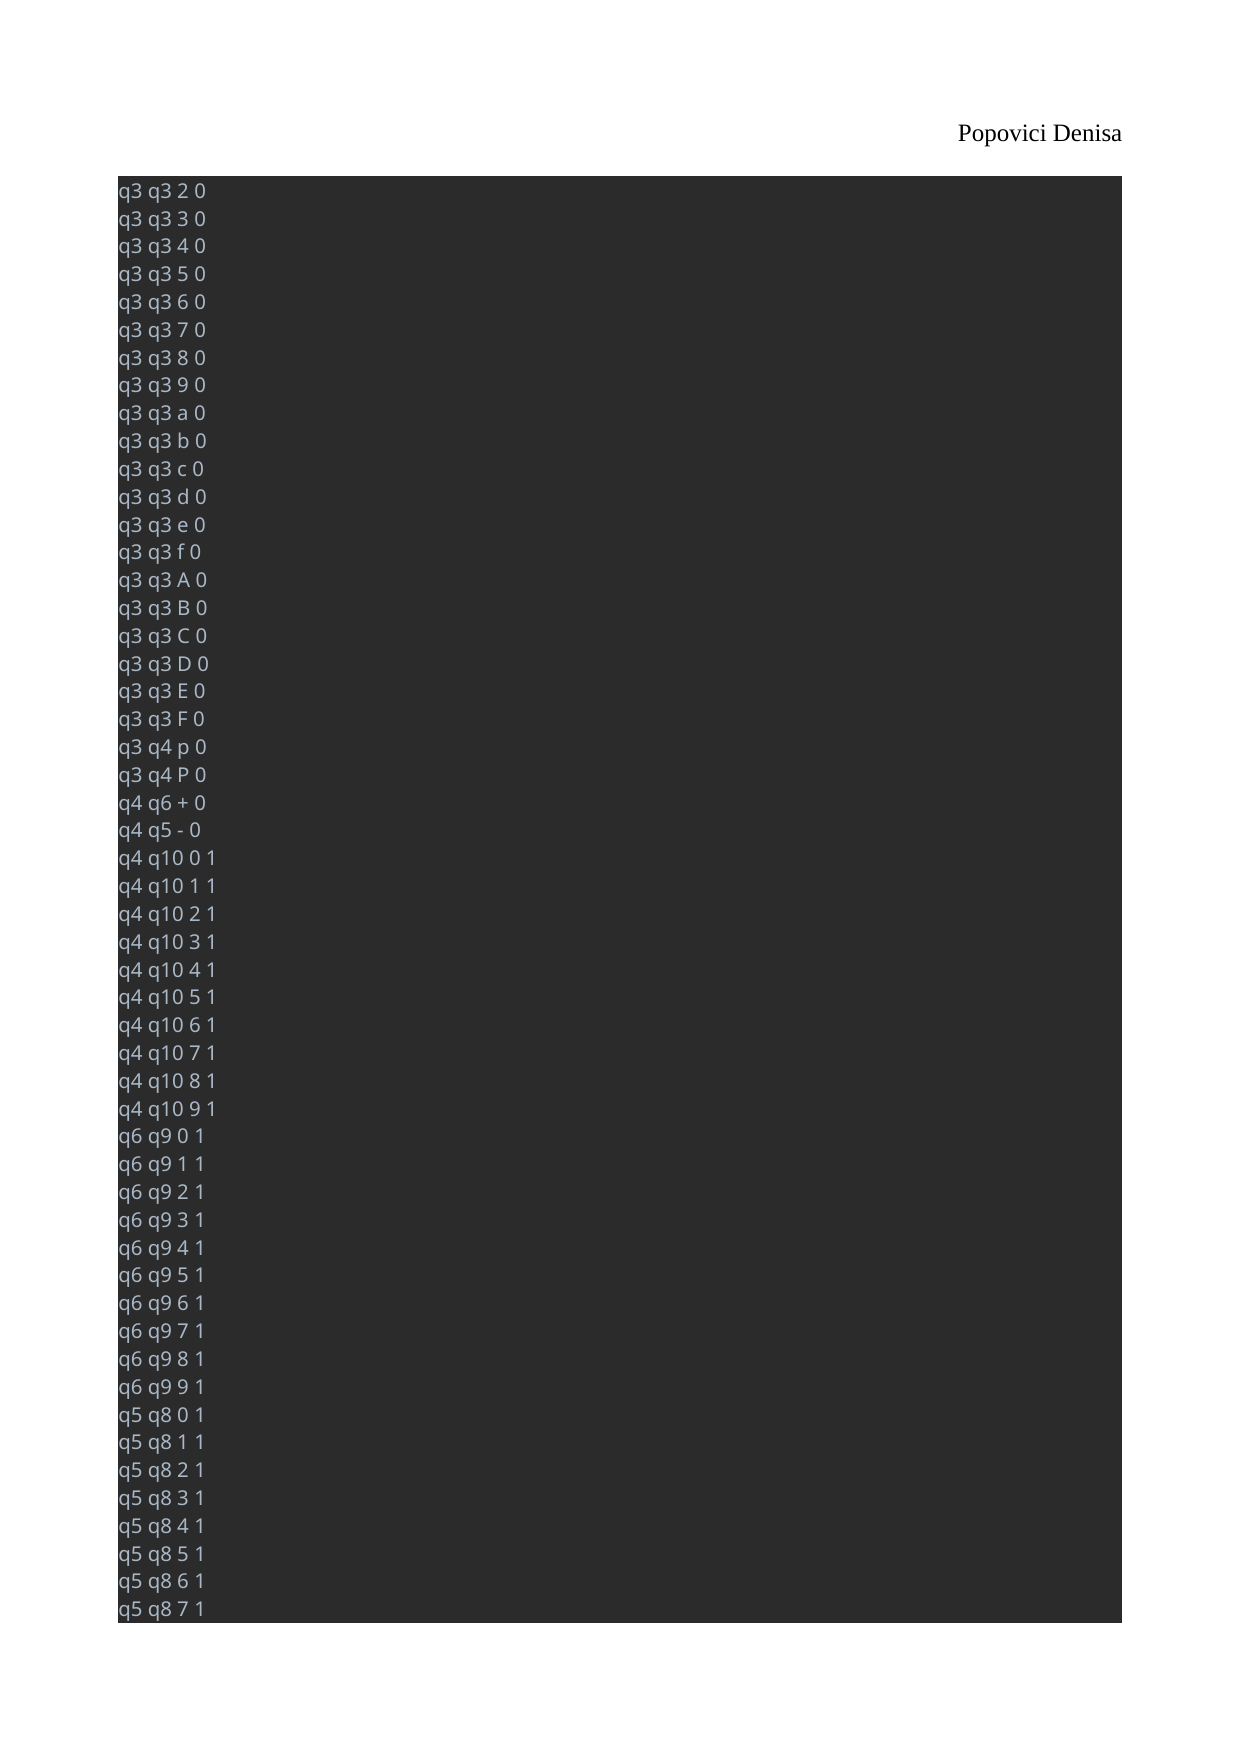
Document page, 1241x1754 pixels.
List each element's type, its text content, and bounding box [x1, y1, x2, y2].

text q4 q10 0 1 [118, 844, 1122, 872]
text q3 q3 7 0 [118, 315, 1122, 343]
text q3 q3 D 0 [118, 649, 1122, 677]
text q6 q9 7 1 [118, 1317, 1122, 1344]
text q6 q9 9 1 [118, 1372, 1122, 1400]
text q6 q9 4 1 [118, 1233, 1122, 1261]
text q6 q9 0 1 [118, 1122, 1122, 1150]
text q3 q3 B 0 [118, 593, 1122, 621]
text q4 q6 + 0 [118, 788, 1122, 816]
text q3 q3 2 0 [118, 176, 1122, 204]
text q3 q3 4 0 [118, 232, 1122, 260]
text q3 q3 5 0 [118, 260, 1122, 288]
text q4 q10 8 1 [118, 1066, 1122, 1094]
text q6 q9 2 1 [118, 1178, 1122, 1205]
text q3 q3 3 0 [118, 204, 1122, 232]
text q4 q5 - 0 [118, 816, 1122, 844]
text q3 q3 8 0 [118, 343, 1122, 371]
text q3 q3 C 0 [118, 621, 1122, 649]
text q5 q8 3 1 [118, 1483, 1122, 1511]
text q3 q3 a 0 [118, 399, 1122, 427]
text q4 q10 3 1 [118, 927, 1122, 955]
text q3 q3 f 0 [118, 538, 1122, 566]
text q6 q9 8 1 [118, 1344, 1122, 1372]
text q6 q9 1 1 [118, 1150, 1122, 1178]
text q4 q10 2 1 [118, 899, 1122, 927]
text q3 q3 b 0 [118, 427, 1122, 454]
text q5 q8 4 1 [118, 1511, 1122, 1539]
text q5 q8 6 1 [118, 1567, 1122, 1595]
text q4 q10 4 1 [118, 955, 1122, 983]
text q3 q3 E 0 [118, 677, 1122, 705]
text q3 q3 6 0 [118, 288, 1122, 315]
text q5 q8 1 1 [118, 1428, 1122, 1456]
text q3 q3 e 0 [118, 510, 1122, 538]
text q6 q9 6 1 [118, 1289, 1122, 1317]
text q3 q4 P 0 [118, 760, 1122, 788]
text q6 q9 3 1 [118, 1205, 1122, 1233]
text q3 q3 9 0 [118, 371, 1122, 399]
text q3 q3 F 0 [118, 705, 1122, 733]
text q4 q10 9 1 [118, 1094, 1122, 1122]
text q4 q10 1 1 [118, 872, 1122, 899]
text q6 q9 5 1 [118, 1261, 1122, 1289]
text q5 q8 0 1 [118, 1400, 1122, 1428]
text q4 q10 7 1 [118, 1038, 1122, 1066]
text q3 q3 A 0 [118, 566, 1122, 593]
text q3 q4 p 0 [118, 733, 1122, 760]
text q4 q10 5 1 [118, 983, 1122, 1011]
text q5 q8 7 1 [118, 1595, 1122, 1623]
text q5 q8 5 1 [118, 1539, 1122, 1567]
text q5 q8 2 1 [118, 1456, 1122, 1483]
text q3 q3 c 0 [118, 454, 1122, 482]
text q3 q3 d 0 [118, 482, 1122, 510]
text q4 q10 6 1 [118, 1011, 1122, 1038]
